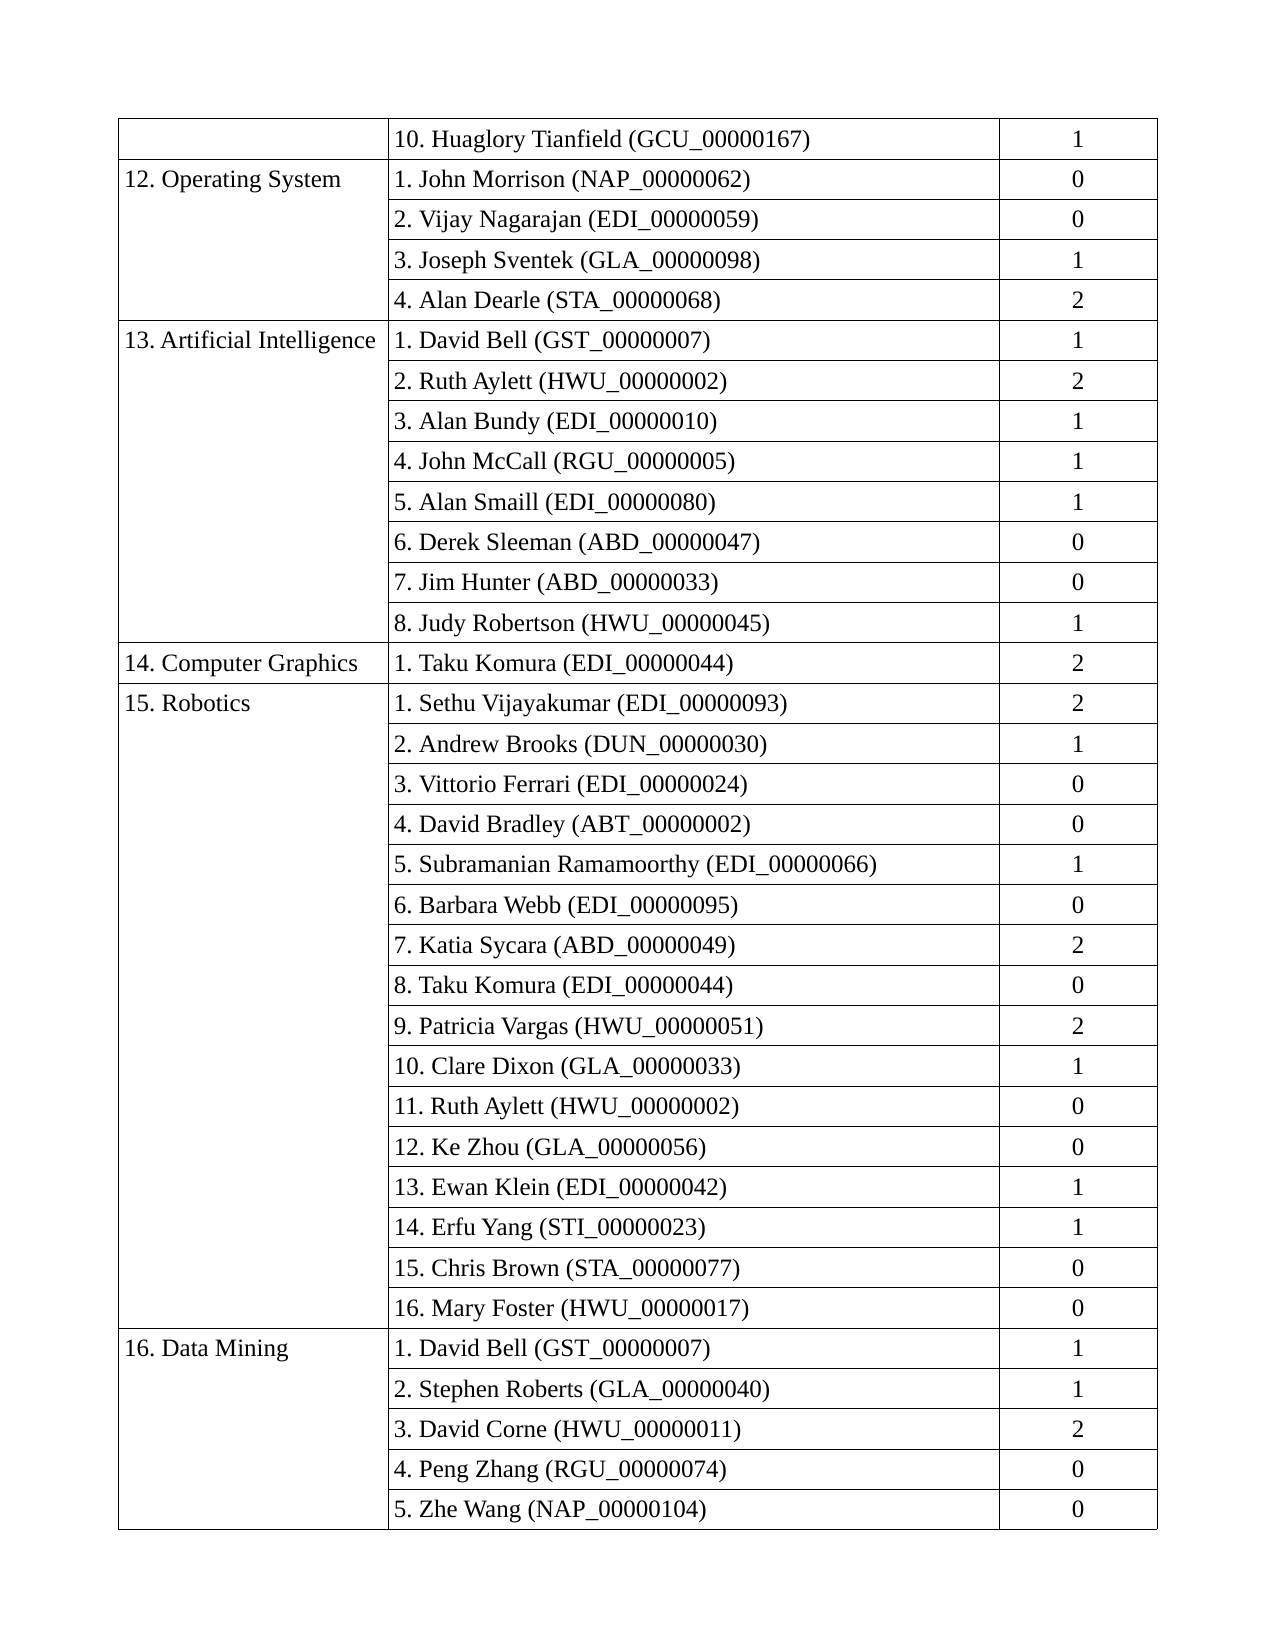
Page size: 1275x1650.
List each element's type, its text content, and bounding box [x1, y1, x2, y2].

table_cell 3. Vittorio Ferrari (EDI_00000024) [389, 764, 999, 803]
table_cell 0 [1000, 160, 1157, 199]
table_cell 1 [1000, 845, 1157, 884]
table_cell 10. Huaglory Tianfield (GCU_00000167) [389, 119, 999, 158]
table_cell 2. Ruth Aylett (HWU_00000002) [389, 361, 999, 400]
table_cell 4. Alan Dearle (STA_00000068) [389, 280, 999, 320]
table_cell 4. John McCall (RGU_00000005) [389, 442, 999, 481]
table_cell 0 [1000, 563, 1157, 602]
table_cell 11. Ruth Aylett (HWU_00000002) [389, 1087, 999, 1126]
table_cell 1 [1000, 321, 1157, 360]
table_cell 0 [1000, 522, 1157, 562]
table_cell 1 [1000, 119, 1157, 158]
table_cell 1 [1000, 482, 1157, 521]
table_cell 2. Andrew Brooks (DUN_00000030) [389, 724, 999, 763]
table_cell 0 [1000, 1248, 1157, 1287]
table_cell 1 [1000, 401, 1157, 441]
table_cell 6. Barbara Webb (EDI_00000095) [389, 885, 999, 924]
table_cell 2 [1000, 684, 1157, 723]
table_cell 15. Chris Brown (STA_00000077) [389, 1248, 999, 1287]
table_cell 10. Clare Dixon (GLA_00000033) [389, 1046, 999, 1086]
table_cell 0 [1000, 764, 1157, 803]
table_cell 1 [1000, 724, 1157, 763]
table_cell 1 [1000, 1167, 1157, 1207]
table_cell 0 [1000, 1450, 1157, 1489]
table_cell 2 [1000, 1409, 1157, 1448]
table_cell 1. John Morrison (NAP_00000062) [389, 160, 999, 199]
table_cell 1 [1000, 1046, 1157, 1086]
table_cell 16. Mary Foster (HWU_00000017) [389, 1288, 999, 1327]
table_cell 1. Sethu Vijayakumar (EDI_00000093) [389, 684, 999, 723]
table_cell 8. Taku Komura (EDI_00000044) [389, 966, 999, 1005]
table_cell 12. Operating System [119, 160, 388, 320]
table_cell 0 [1000, 1288, 1157, 1327]
table_cell 14. Computer Graphics [119, 643, 388, 682]
table_cell 0 [1000, 200, 1157, 239]
table_cell 1. David Bell (GST_00000007) [389, 1329, 999, 1368]
table_cell [119, 119, 388, 158]
table_cell 1 [1000, 1208, 1157, 1247]
table_cell 0 [1000, 885, 1157, 924]
table_cell 0 [1000, 805, 1157, 844]
table_cell 15. Robotics [119, 684, 388, 1327]
table_cell 7. Jim Hunter (ABD_00000033) [389, 563, 999, 602]
table_cell 0 [1000, 1087, 1157, 1126]
table_cell 1. David Bell (GST_00000007) [389, 321, 999, 360]
table_cell 1 [1000, 1369, 1157, 1408]
table_cell 5. Zhe Wang (NAP_00000104) [389, 1490, 999, 1529]
table_cell 1. Taku Komura (EDI_00000044) [389, 643, 999, 682]
table_cell 13. Artificial Intelligence [119, 321, 388, 642]
table_cell 2 [1000, 925, 1157, 965]
table_cell 13. Ewan Klein (EDI_00000042) [389, 1167, 999, 1207]
table_cell 1 [1000, 603, 1157, 642]
table_cell 8. Judy Robertson (HWU_00000045) [389, 603, 999, 642]
table_cell 3. Joseph Sventek (GLA_00000098) [389, 240, 999, 279]
table_cell 2 [1000, 1006, 1157, 1045]
table_cell 12. Ke Zhou (GLA_00000056) [389, 1127, 999, 1166]
table_cell 0 [1000, 966, 1157, 1005]
table_cell 2 [1000, 361, 1157, 400]
table_cell 16. Data Mining [119, 1329, 388, 1529]
table_cell 1 [1000, 240, 1157, 279]
table_cell 7. Katia Sycara (ABD_00000049) [389, 925, 999, 965]
table_cell 5. Alan Smaill (EDI_00000080) [389, 482, 999, 521]
table_cell 0 [1000, 1490, 1157, 1529]
table_cell 3. Alan Bundy (EDI_00000010) [389, 401, 999, 441]
table_cell 5. Subramanian Ramamoorthy (EDI_00000066) [389, 845, 999, 884]
table_cell 4. David Bradley (ABT_00000002) [389, 805, 999, 844]
table_cell 2. Vijay Nagarajan (EDI_00000059) [389, 200, 999, 239]
table_cell 4. Peng Zhang (RGU_00000074) [389, 1450, 999, 1489]
table_cell 14. Erfu Yang (STI_00000023) [389, 1208, 999, 1247]
table_cell 6. Derek Sleeman (ABD_00000047) [389, 522, 999, 562]
table_cell 9. Patricia Vargas (HWU_00000051) [389, 1006, 999, 1045]
table_cell 2. Stephen Roberts (GLA_00000040) [389, 1369, 999, 1408]
table_cell 3. David Corne (HWU_00000011) [389, 1409, 999, 1448]
table_cell 2 [1000, 643, 1157, 682]
table_cell 2 [1000, 280, 1157, 320]
table_cell 0 [1000, 1127, 1157, 1166]
table_cell 1 [1000, 1329, 1157, 1368]
table_cell 1 [1000, 442, 1157, 481]
